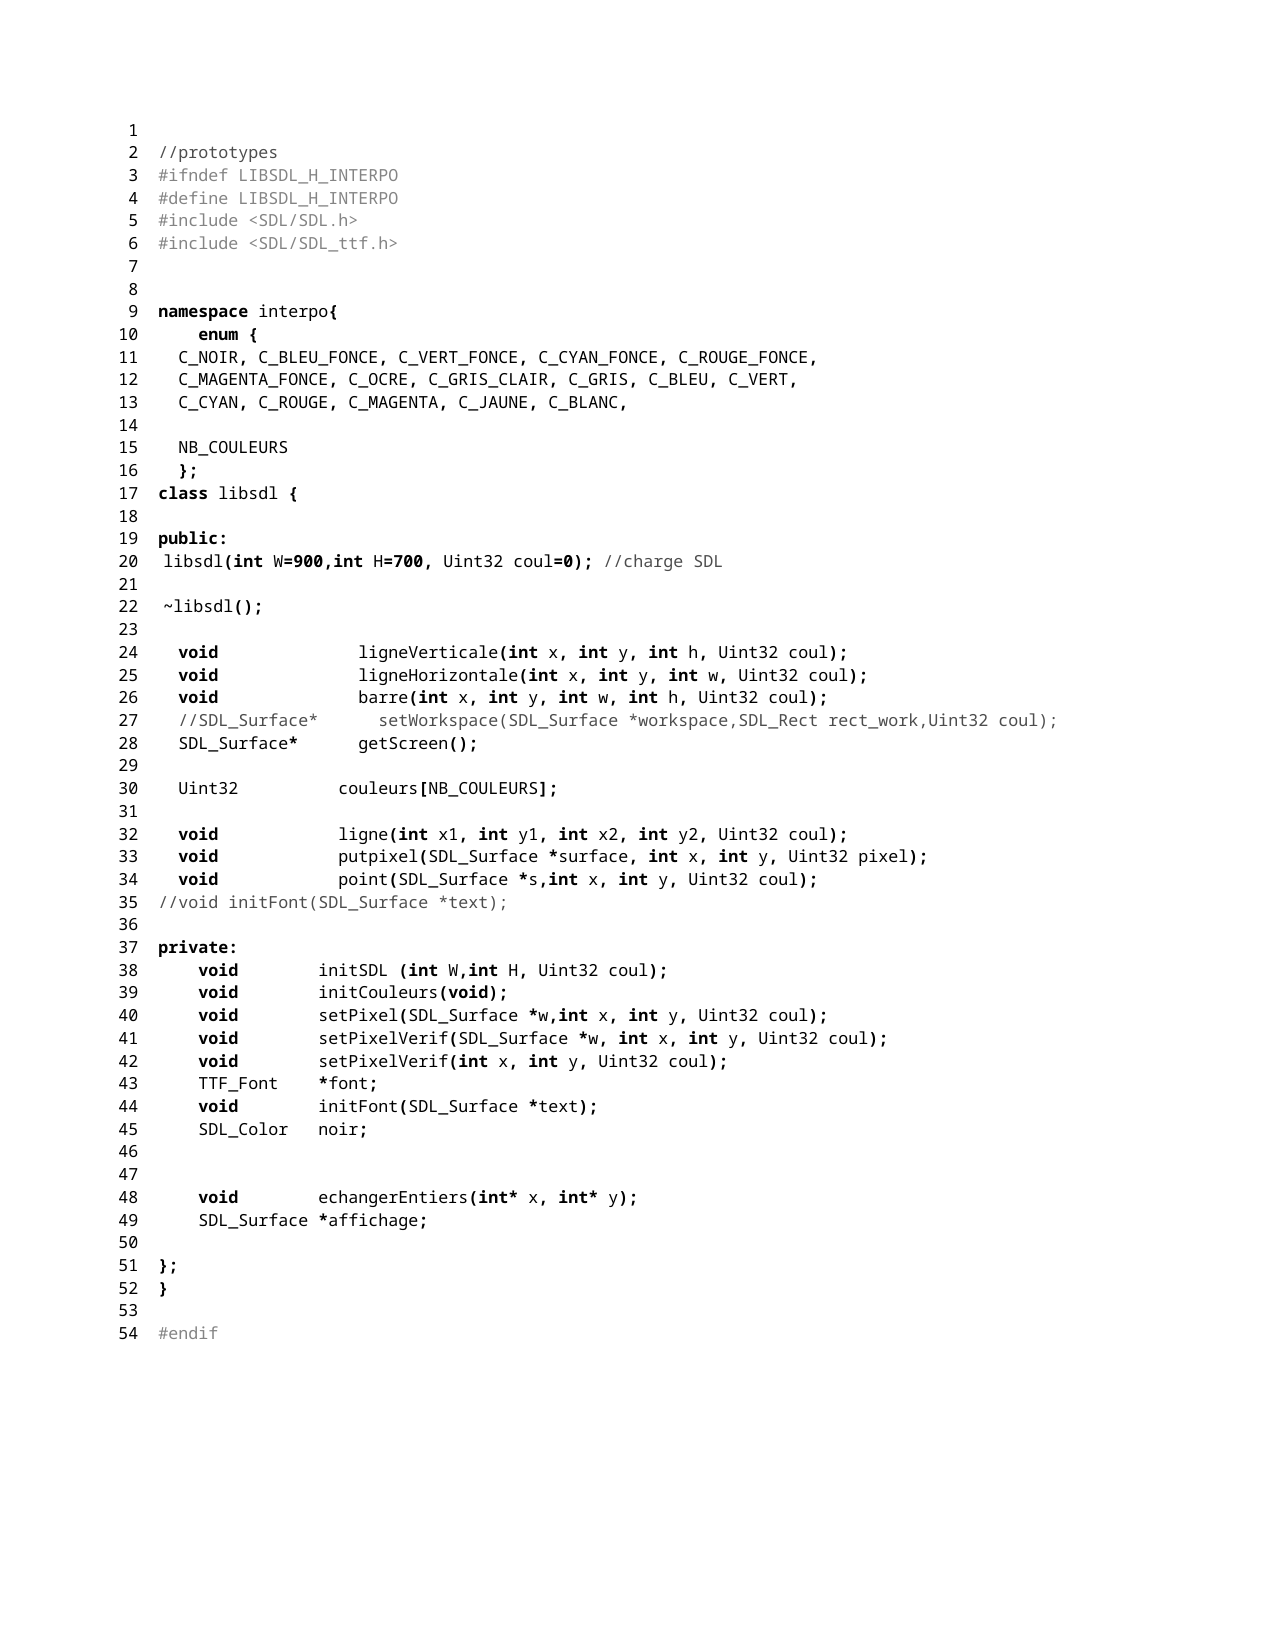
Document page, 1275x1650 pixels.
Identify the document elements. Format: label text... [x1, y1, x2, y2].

subtitle 34 void point(SDL_Surface *s,int x, int y, Uint32 coul); [118, 867, 1157, 890]
subtitle 20 libsdl(int W=900,int H=700, Uint32 coul=0); //charge SDL [118, 549, 1157, 572]
subtitle 3 #ifndef LIBSDL_H_INTERPO [118, 163, 1157, 186]
subtitle 47 [118, 1163, 1157, 1185]
subtitle 17 class libsdl { [118, 481, 1157, 504]
subtitle 54 #endif [118, 1322, 1157, 1344]
subtitle 13 C_CYAN, C_ROUGE, C_MAGENTA, C_JAUNE, C_BLANC, [118, 391, 1157, 413]
subtitle 41 void setPixelVerif(SDL_Surface *w, int x, int y, Uint32 coul); [118, 1026, 1157, 1049]
subtitle 29 [118, 754, 1157, 777]
subtitle 11 C_NOIR, C_BLEU_FONCE, C_VERT_FONCE, C_CYAN_FONCE, C_ROUGE_FONCE, [118, 345, 1157, 368]
subtitle 46 [118, 1140, 1157, 1163]
subtitle 9 namespace interpo{ [118, 300, 1157, 322]
subtitle 12 C_MAGENTA_FONCE, C_OCRE, C_GRIS_CLAIR, C_GRIS, C_BLEU, C_VERT, [118, 368, 1157, 391]
subtitle 28 SDL_Surface* getScreen(); [118, 731, 1157, 754]
subtitle 35 //void initFont(SDL_Surface *text); [118, 890, 1157, 913]
subtitle 27 //SDL_Surface* setWorkspace(SDL_Surface *workspace,SDL_Rect rect_work,Uint32 coul); [118, 708, 1157, 731]
subtitle 16 }; [118, 459, 1157, 481]
subtitle 21 [118, 572, 1157, 595]
subtitle 32 void ligne(int x1, int y1, int x2, int y2, Uint32 coul); [118, 822, 1157, 845]
subtitle 8 [118, 277, 1157, 300]
subtitle 25 void ligneHorizontale(int x, int y, int w, Uint32 coul); [118, 663, 1157, 686]
subtitle 30 Uint32 couleurs[NB_COULEURS]; [118, 777, 1157, 799]
subtitle 45 SDL_Color noir; [118, 1117, 1157, 1140]
subtitle 19 public: [118, 527, 1157, 549]
subtitle 6 #include <SDL/SDL_ttf.h> [118, 232, 1157, 254]
subtitle 43 TTF_Font *font; [118, 1072, 1157, 1094]
subtitle 33 void putpixel(SDL_Surface *surface, int x, int y, Uint32 pixel); [118, 845, 1157, 867]
subtitle 38 void initSDL (int W,int H, Uint32 coul); [118, 958, 1157, 981]
subtitle 10 enum { [118, 322, 1157, 345]
subtitle 18 [118, 504, 1157, 527]
subtitle 1 [118, 118, 1157, 141]
subtitle 22 ~libsdl(); [118, 595, 1157, 618]
subtitle 53 [118, 1299, 1157, 1322]
subtitle 44 void initFont(SDL_Surface *text); [118, 1094, 1157, 1117]
subtitle 4 #define LIBSDL_H_INTERPO [118, 186, 1157, 209]
subtitle 48 void echangerEntiers(int* x, int* y); [118, 1185, 1157, 1208]
subtitle 36 [118, 913, 1157, 936]
subtitle 31 [118, 799, 1157, 822]
subtitle 24 void ligneVerticale(int x, int y, int h, Uint32 coul); [118, 640, 1157, 663]
subtitle 42 void setPixelVerif(int x, int y, Uint32 coul); [118, 1049, 1157, 1072]
subtitle 15 NB_COULEURS [118, 436, 1157, 459]
subtitle 26 void barre(int x, int y, int w, int h, Uint32 coul); [118, 686, 1157, 708]
subtitle 52 } [118, 1276, 1157, 1299]
subtitle 7 [118, 254, 1157, 277]
subtitle 39 void initCouleurs(void); [118, 981, 1157, 1004]
subtitle 23 [118, 618, 1157, 640]
subtitle 14 [118, 413, 1157, 436]
subtitle 51 }; [118, 1253, 1157, 1276]
subtitle 40 void setPixel(SDL_Surface *w,int x, int y, Uint32 coul); [118, 1004, 1157, 1026]
subtitle 2 //prototypes [118, 141, 1157, 163]
subtitle 50 [118, 1231, 1157, 1253]
subtitle 37 private: [118, 936, 1157, 958]
subtitle 5 #include <SDL/SDL.h> [118, 209, 1157, 232]
subtitle 49 SDL_Surface *affichage; [118, 1208, 1157, 1231]
